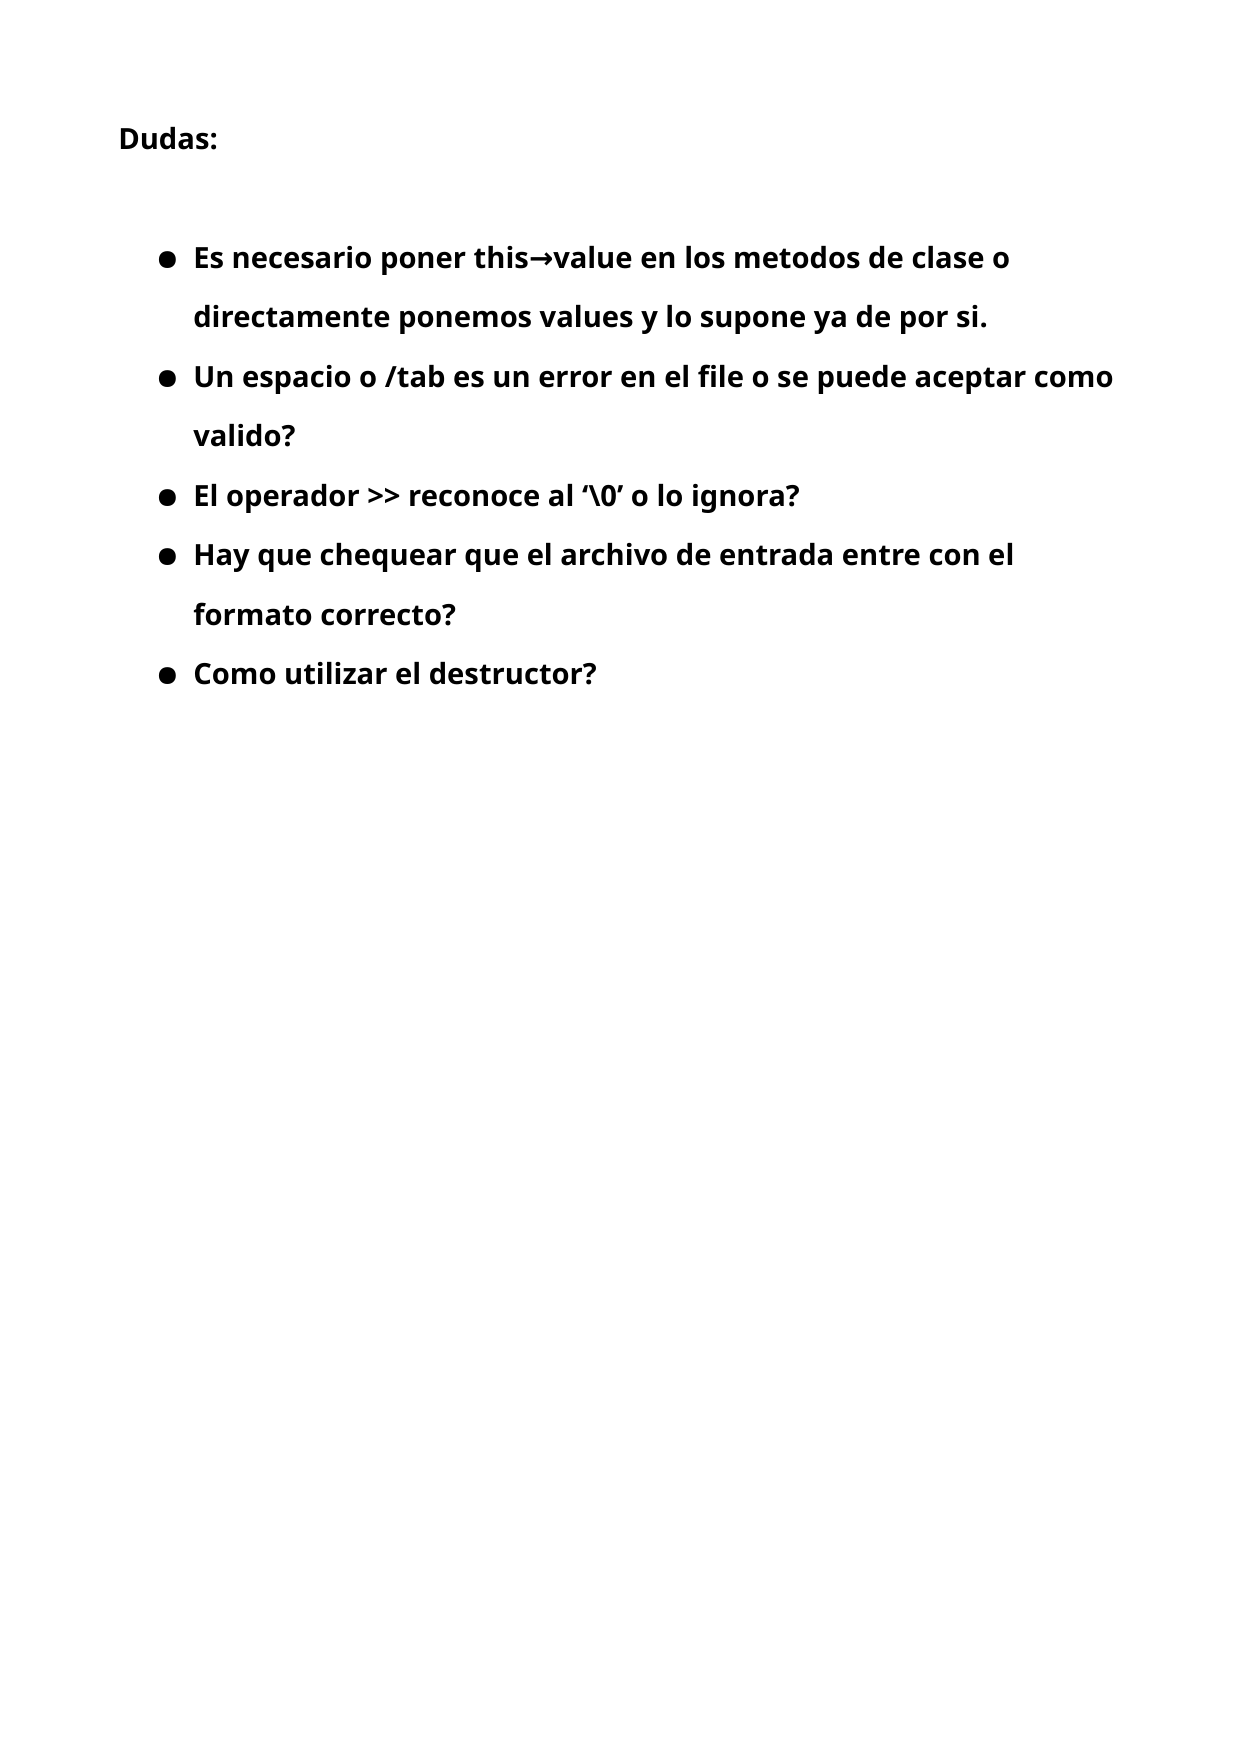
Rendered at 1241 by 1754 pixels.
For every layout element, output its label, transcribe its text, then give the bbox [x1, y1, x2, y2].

text Dudas: [118, 118, 1122, 158]
list Hay que chequear que el archivo de entrada entre con el formato correcto? [156, 534, 1122, 634]
list Un espacio o /tab es un error en el file o se puede aceptar como valido? [156, 356, 1122, 455]
list El operador >> reconoce al ‘\0’ o lo ignora? [156, 475, 1122, 515]
list Como utilizar el destructor? [156, 653, 1122, 693]
list Es necesario poner this→value en los metodos de clase o directamente ponemos values y lo supone ya de por si. [156, 237, 1122, 336]
